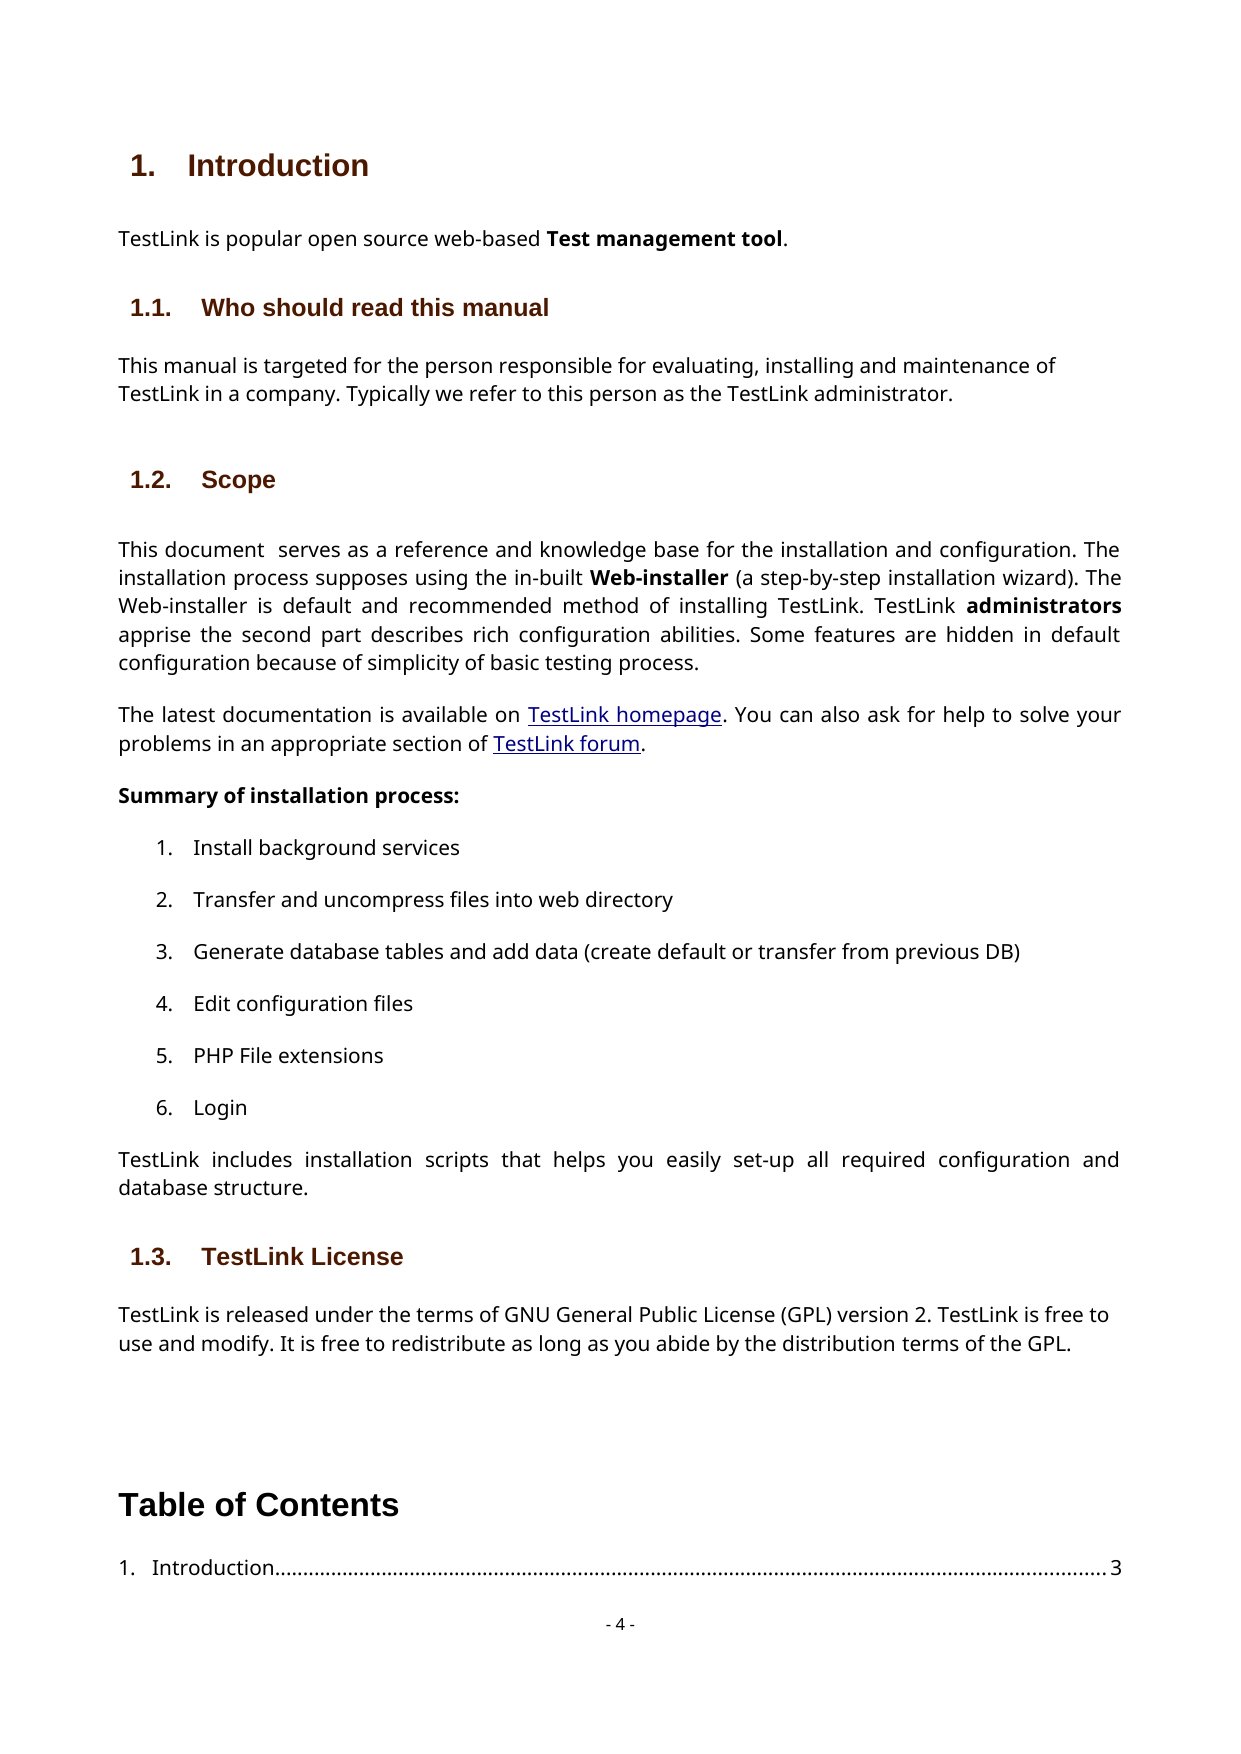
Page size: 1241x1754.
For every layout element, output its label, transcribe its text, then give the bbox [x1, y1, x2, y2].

list Login [156, 1093, 1122, 1121]
subtitle TestLink License [130, 1243, 1110, 1271]
text This manual is targeted for the person responsible for evaluating, installing and maintenance of TestLink in a company. Typically we refer to this person as the TestLink administrator. [118, 351, 1122, 408]
text Summary of installation process: [118, 781, 1122, 809]
subtitle Introduction [130, 148, 1110, 182]
list Install background services [156, 833, 1122, 861]
subtitle Table of Contents [118, 1486, 1122, 1523]
text TestLink includes installation scripts that helps you easily set-up all required configuration and database structure. [118, 1145, 1122, 1202]
text This document serves as a reference and knowledge base for the installation and configuration. The installation process supposes using the in-built Web-installer (a step-by-step installation wizard). The Web-installer is default and recommended method of installing TestLink. TestLink administrators apprise the second part describes rich configuration abilities. Some features are hidden in default configuration because of simplicity of basic testing process. [118, 535, 1122, 677]
subtitle Scope [130, 466, 1110, 493]
text 1. Introduction 3 [118, 1553, 1122, 1581]
text TestLink is released under the terms of GNU General Public License (GPL) version 2. TestLink is free to use and modify. It is free to redistribute as long as you abide by the distribution terms of the GPL. [118, 1300, 1122, 1357]
list Edit configuration files [156, 989, 1122, 1017]
list PHP File extensions [156, 1041, 1122, 1069]
list Generate database tables and add data (create default or transfer from previous DB) [156, 937, 1122, 965]
subtitle Who should read this manual [130, 293, 1110, 321]
text TestLink is popular open source web-based Test management tool. [118, 224, 1122, 252]
text The latest documentation is available on TestLink homepage. You can also ask for help to solve your problems in an appropriate section of TestLink forum. [118, 701, 1122, 757]
list Transfer and uncompress files into web directory [156, 885, 1122, 913]
